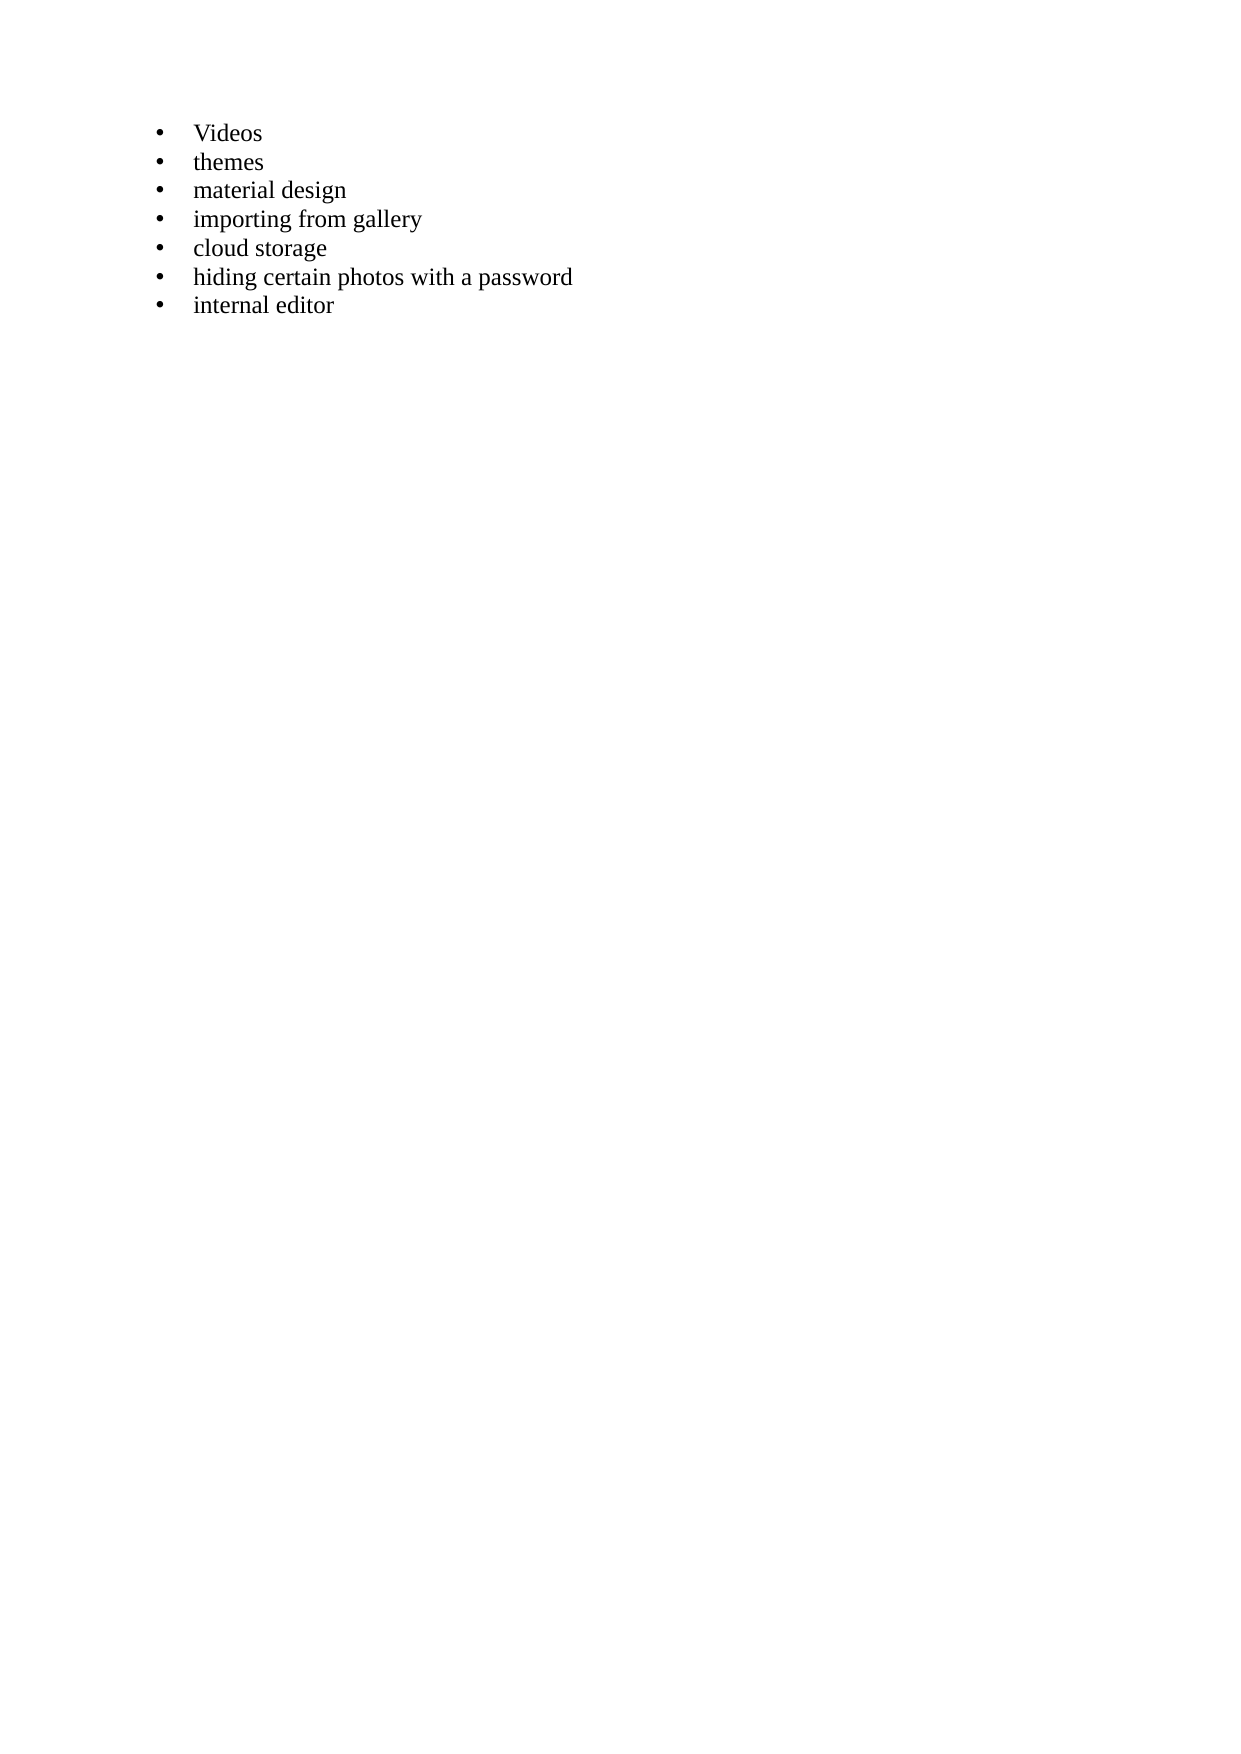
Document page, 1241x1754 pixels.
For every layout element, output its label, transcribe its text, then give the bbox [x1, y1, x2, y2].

list Videos [156, 118, 1122, 147]
list material design [156, 176, 1122, 204]
list cloud storage [156, 233, 1122, 262]
list hiding certain photos with a password [156, 262, 1122, 291]
list themes [156, 147, 1122, 176]
list importing from gallery [156, 204, 1122, 233]
list internal editor [156, 291, 1122, 319]
